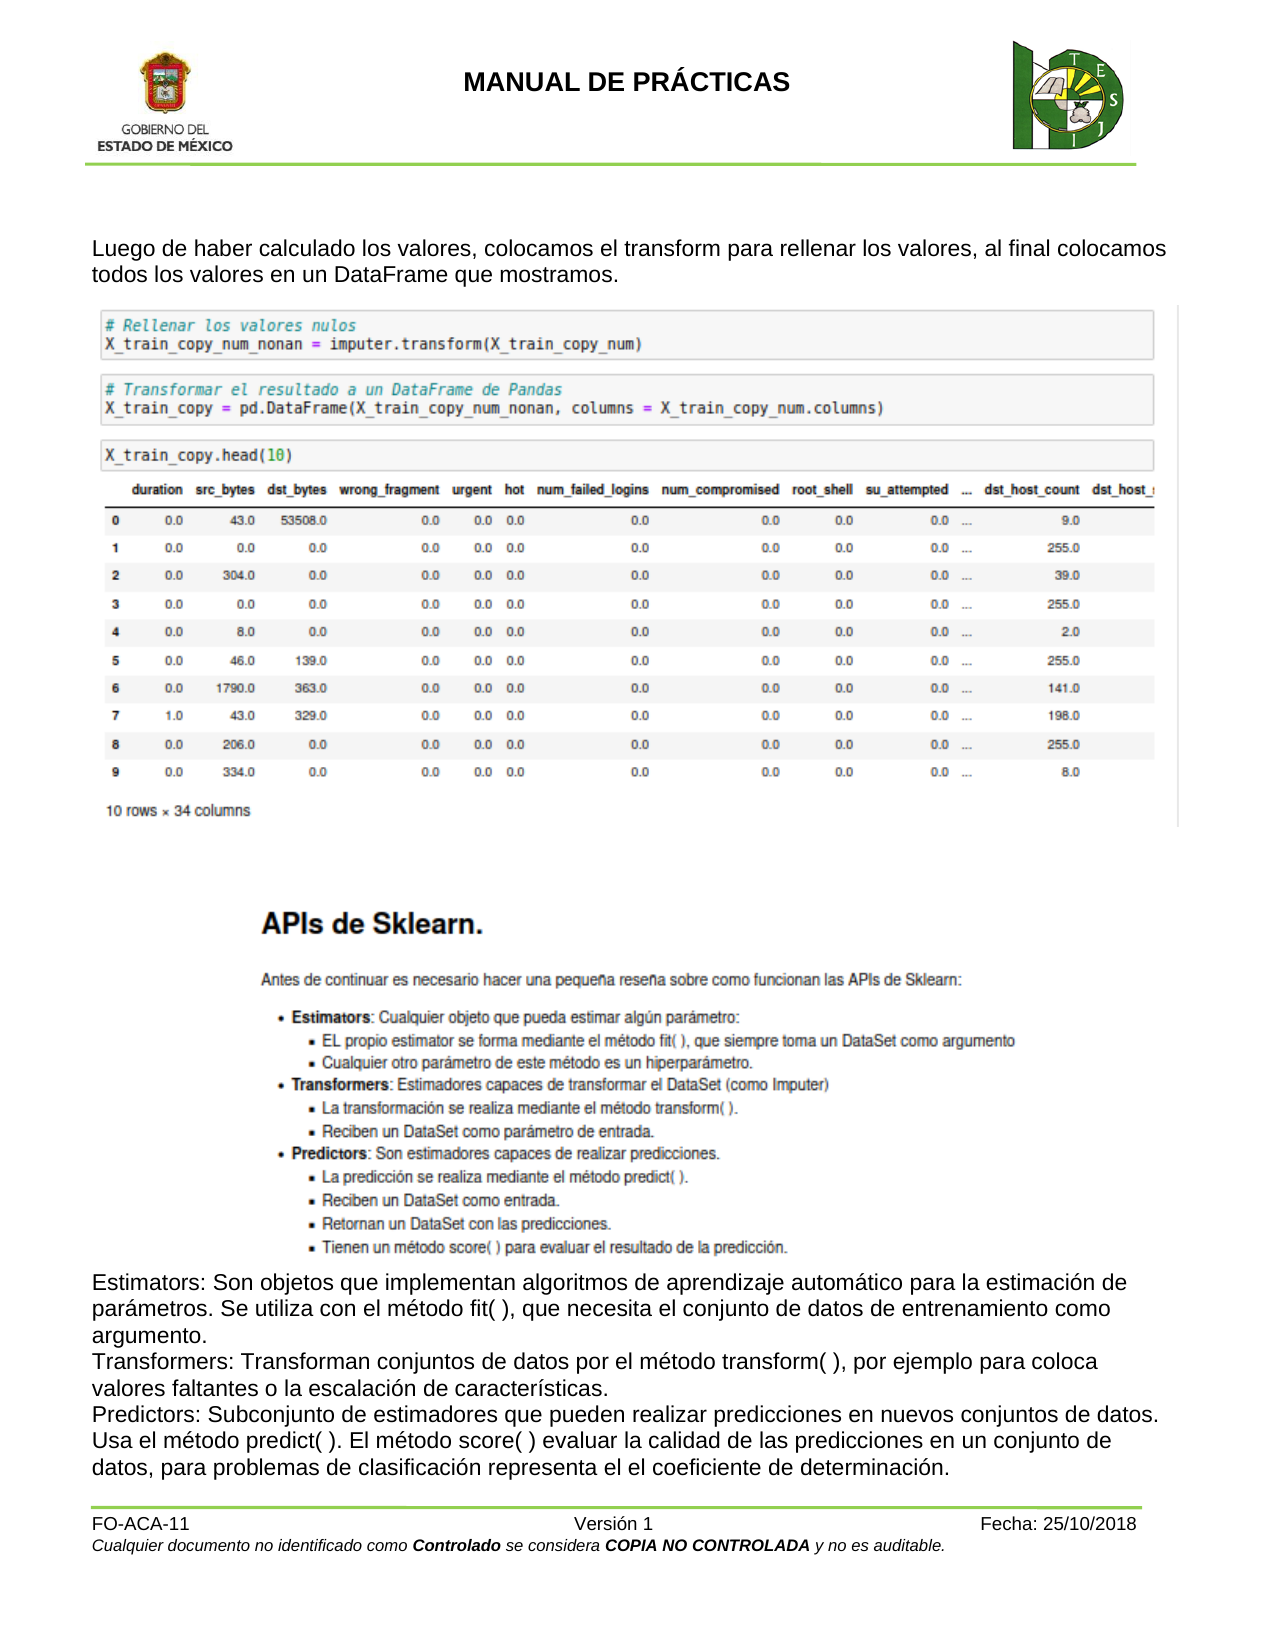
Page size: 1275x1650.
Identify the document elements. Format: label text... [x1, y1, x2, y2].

picture [89, 41, 235, 160]
picture [234, 895, 1035, 1269]
picture [93, 305, 1179, 827]
text Luego de haber calculado los valores, colocamos el transform para rellenar los valores, al final colocamos todos los valores en un DataFrame que mostramos. [92, 235, 1177, 853]
text Estimators: Son objetos que implementan algoritmos de aprendizaje automático para la estimación de parámetros. Se utiliza con el método fit( ), que necesita el conjunto de datos de entrenamiento como argumento. Transformers: Transforman conjuntos de datos por el método transform( ), por ejemplo para coloca valores faltantes o la escalación de características. Predictors: Subconjunto de estimadores que pueden realizar predicciones en nuevos conjuntos de datos. Usa el método predict( ). El método score( ) evaluar la calidad de las predicciones en un conjunto de datos, para problemas de clasificación representa el el coeficiente de determinación. [92, 880, 1177, 1506]
picture [1012, 40, 1130, 156]
